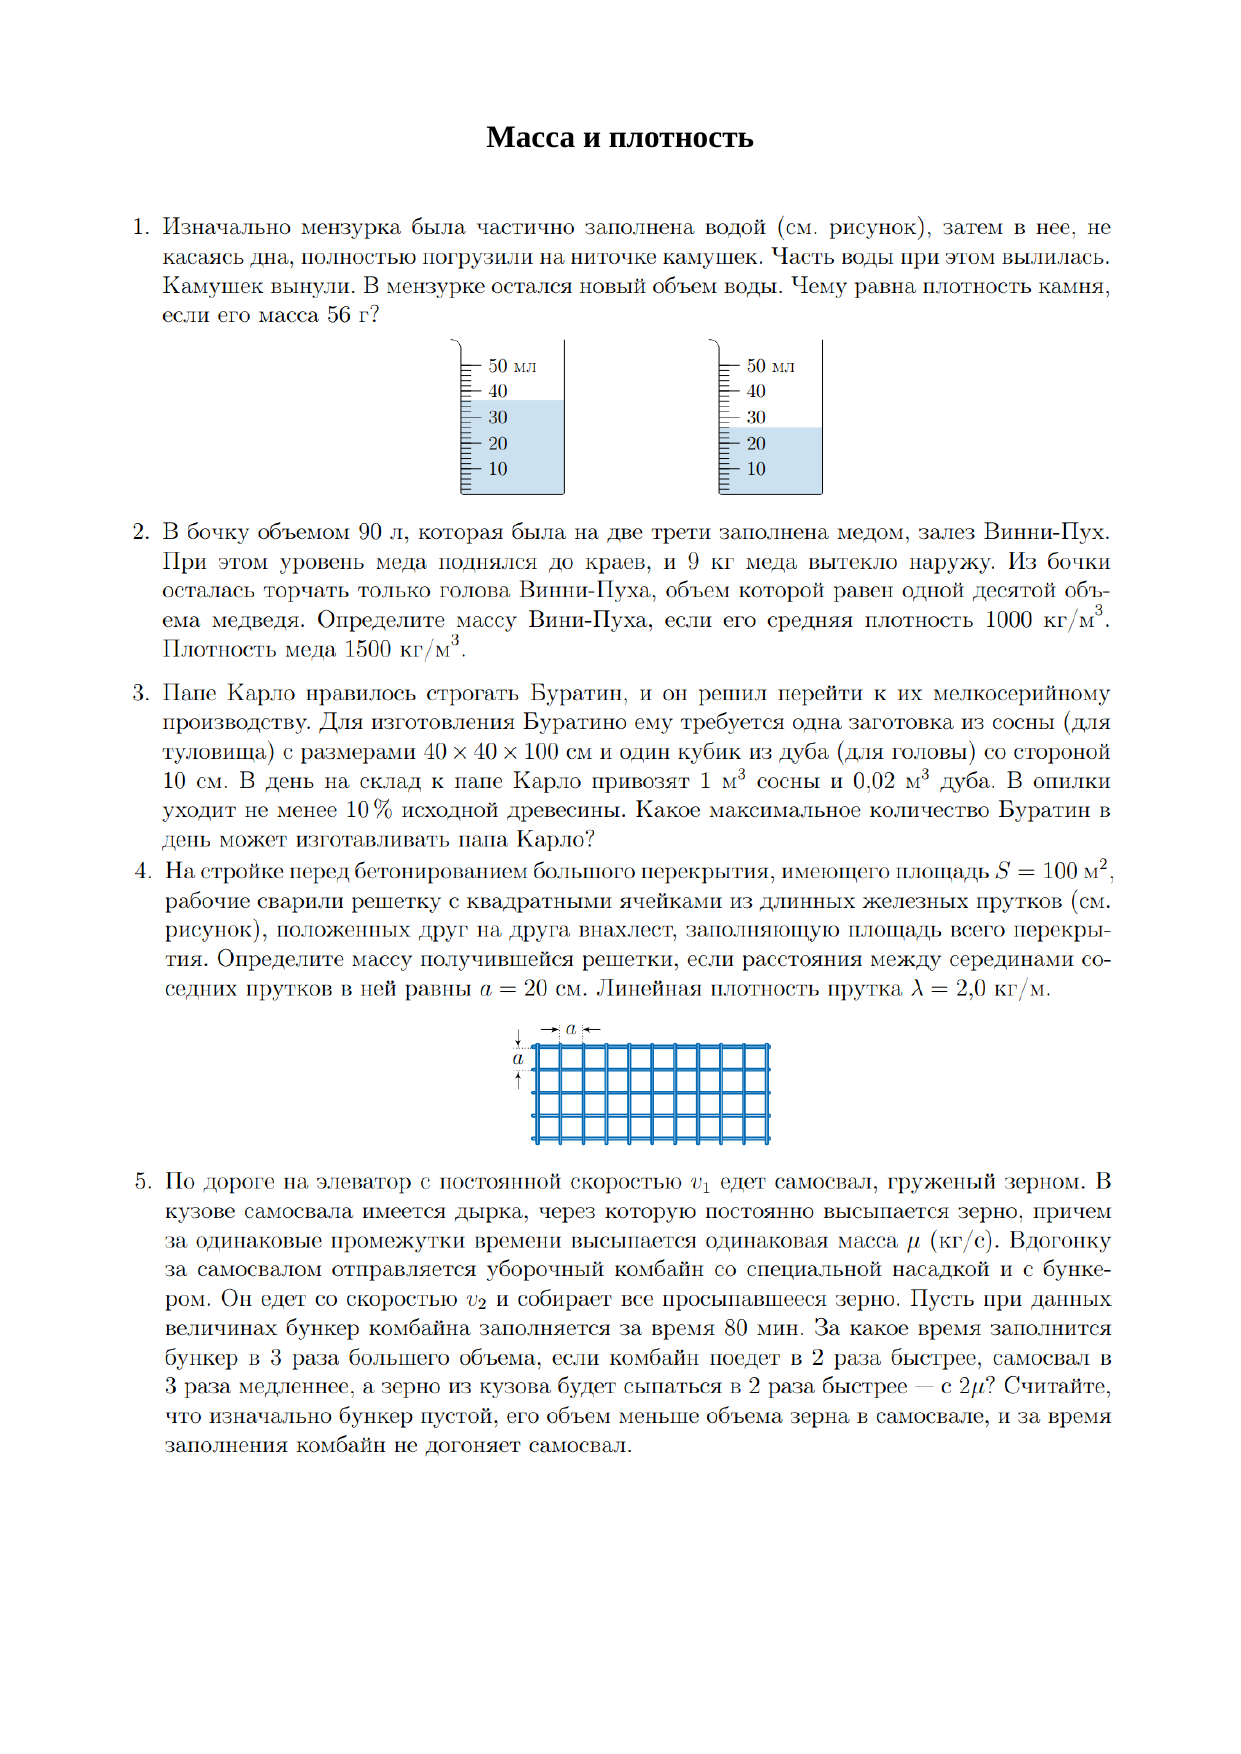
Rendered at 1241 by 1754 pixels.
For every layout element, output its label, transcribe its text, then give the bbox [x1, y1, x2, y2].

picture [118, 205, 1123, 1467]
text Масса и плотность [118, 118, 1122, 154]
